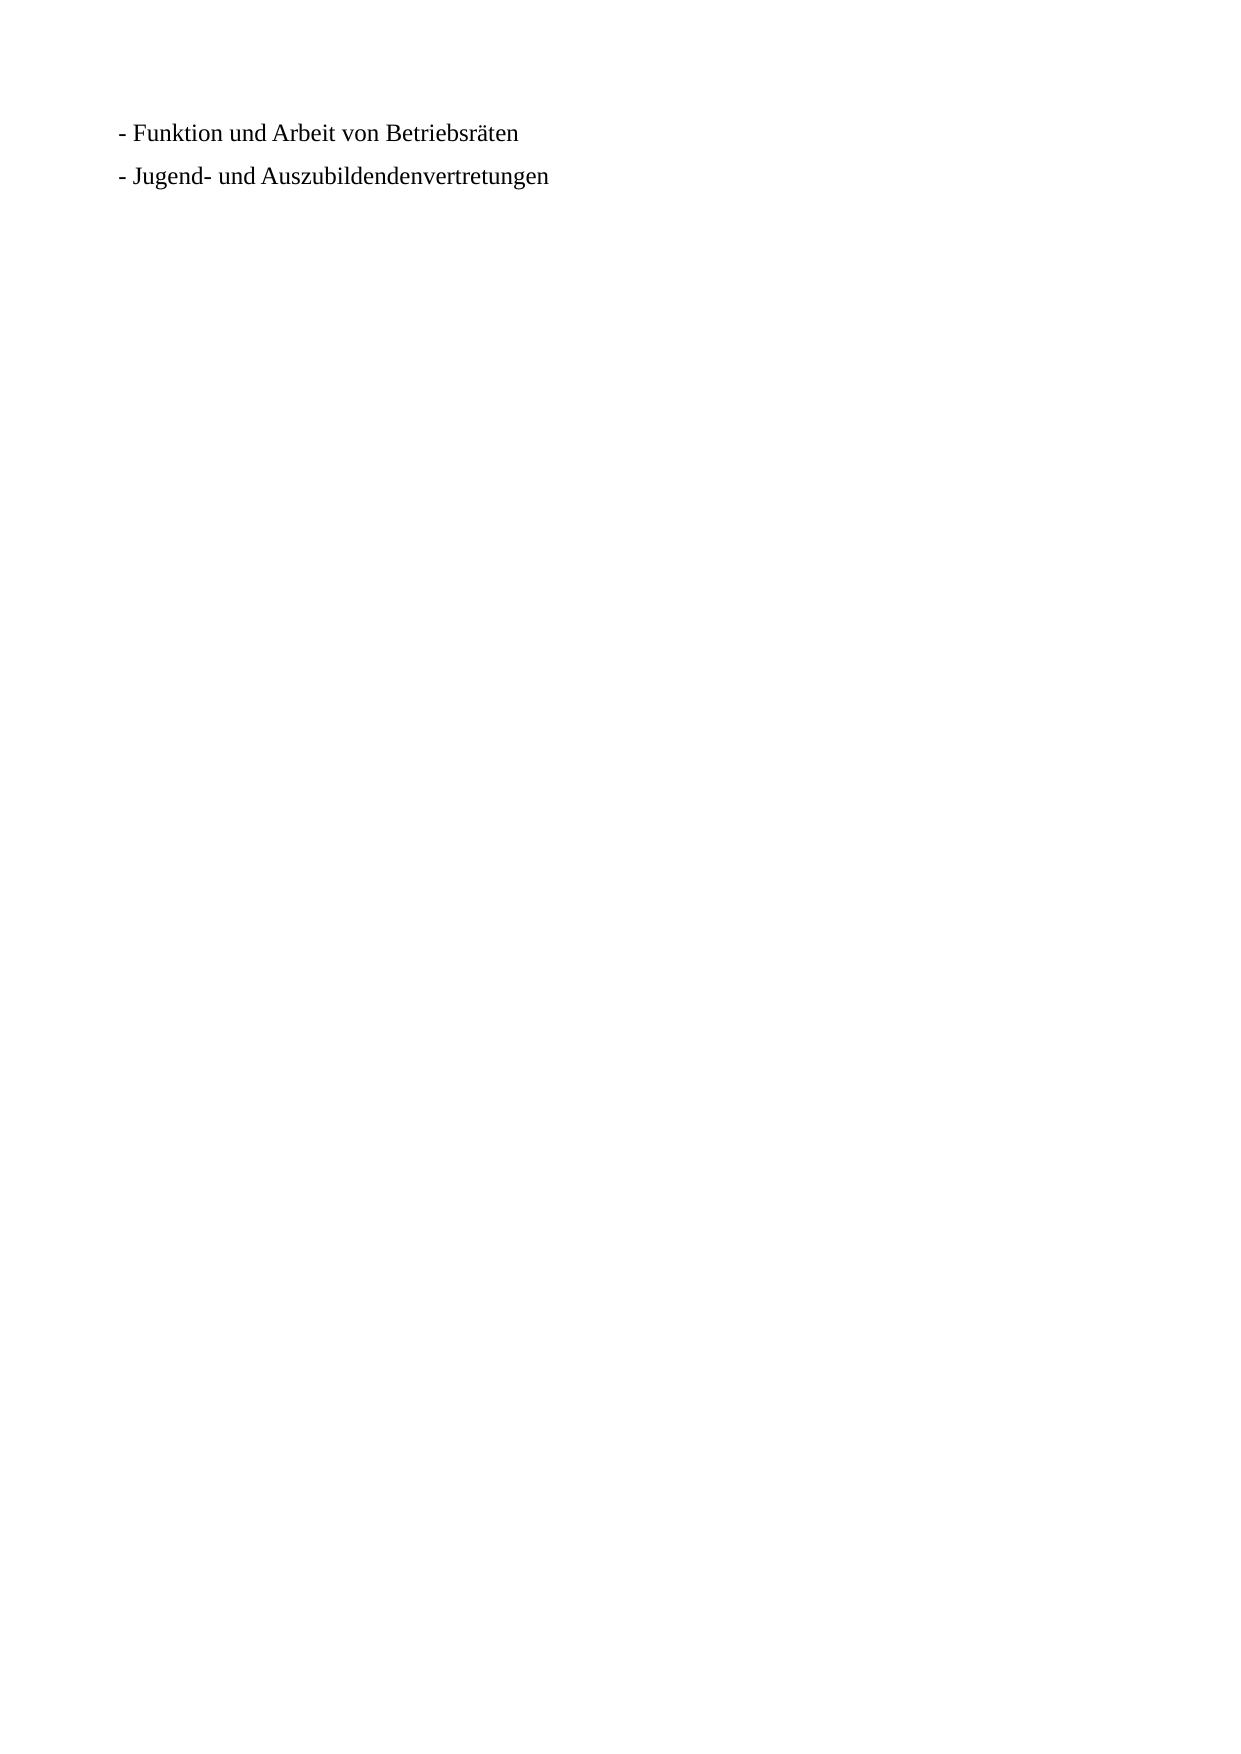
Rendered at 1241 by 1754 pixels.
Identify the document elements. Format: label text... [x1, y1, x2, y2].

text - Funktion und Arbeit von Betriebsräten [118, 118, 1122, 147]
text - Jugend- und Auszubildendenvertretungen [118, 161, 1122, 190]
